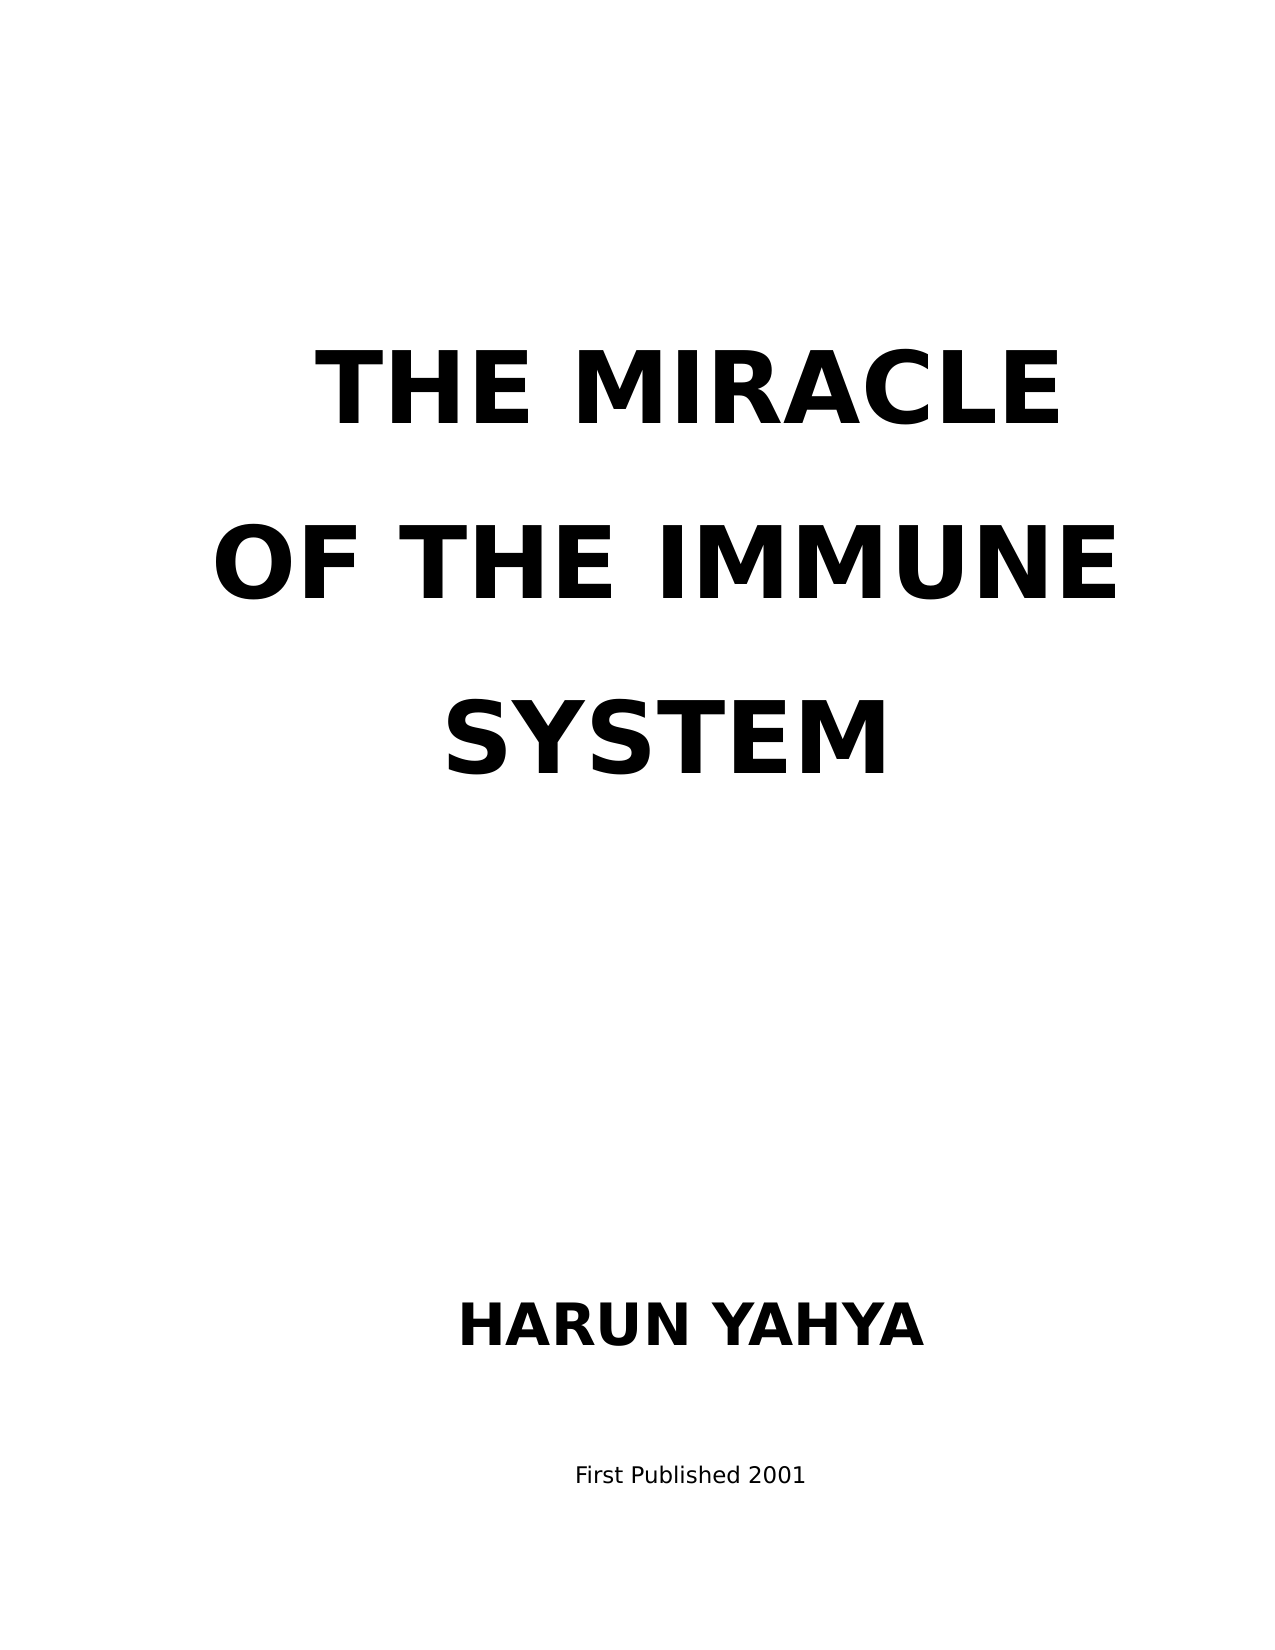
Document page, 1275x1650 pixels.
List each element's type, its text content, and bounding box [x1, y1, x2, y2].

text HARUN YAHYA [177, 1305, 1157, 1355]
text THE MIRACLE OF THE IMMUNE SYSTEM [177, 331, 1157, 797]
text First Published 2001 [177, 1424, 1157, 1499]
